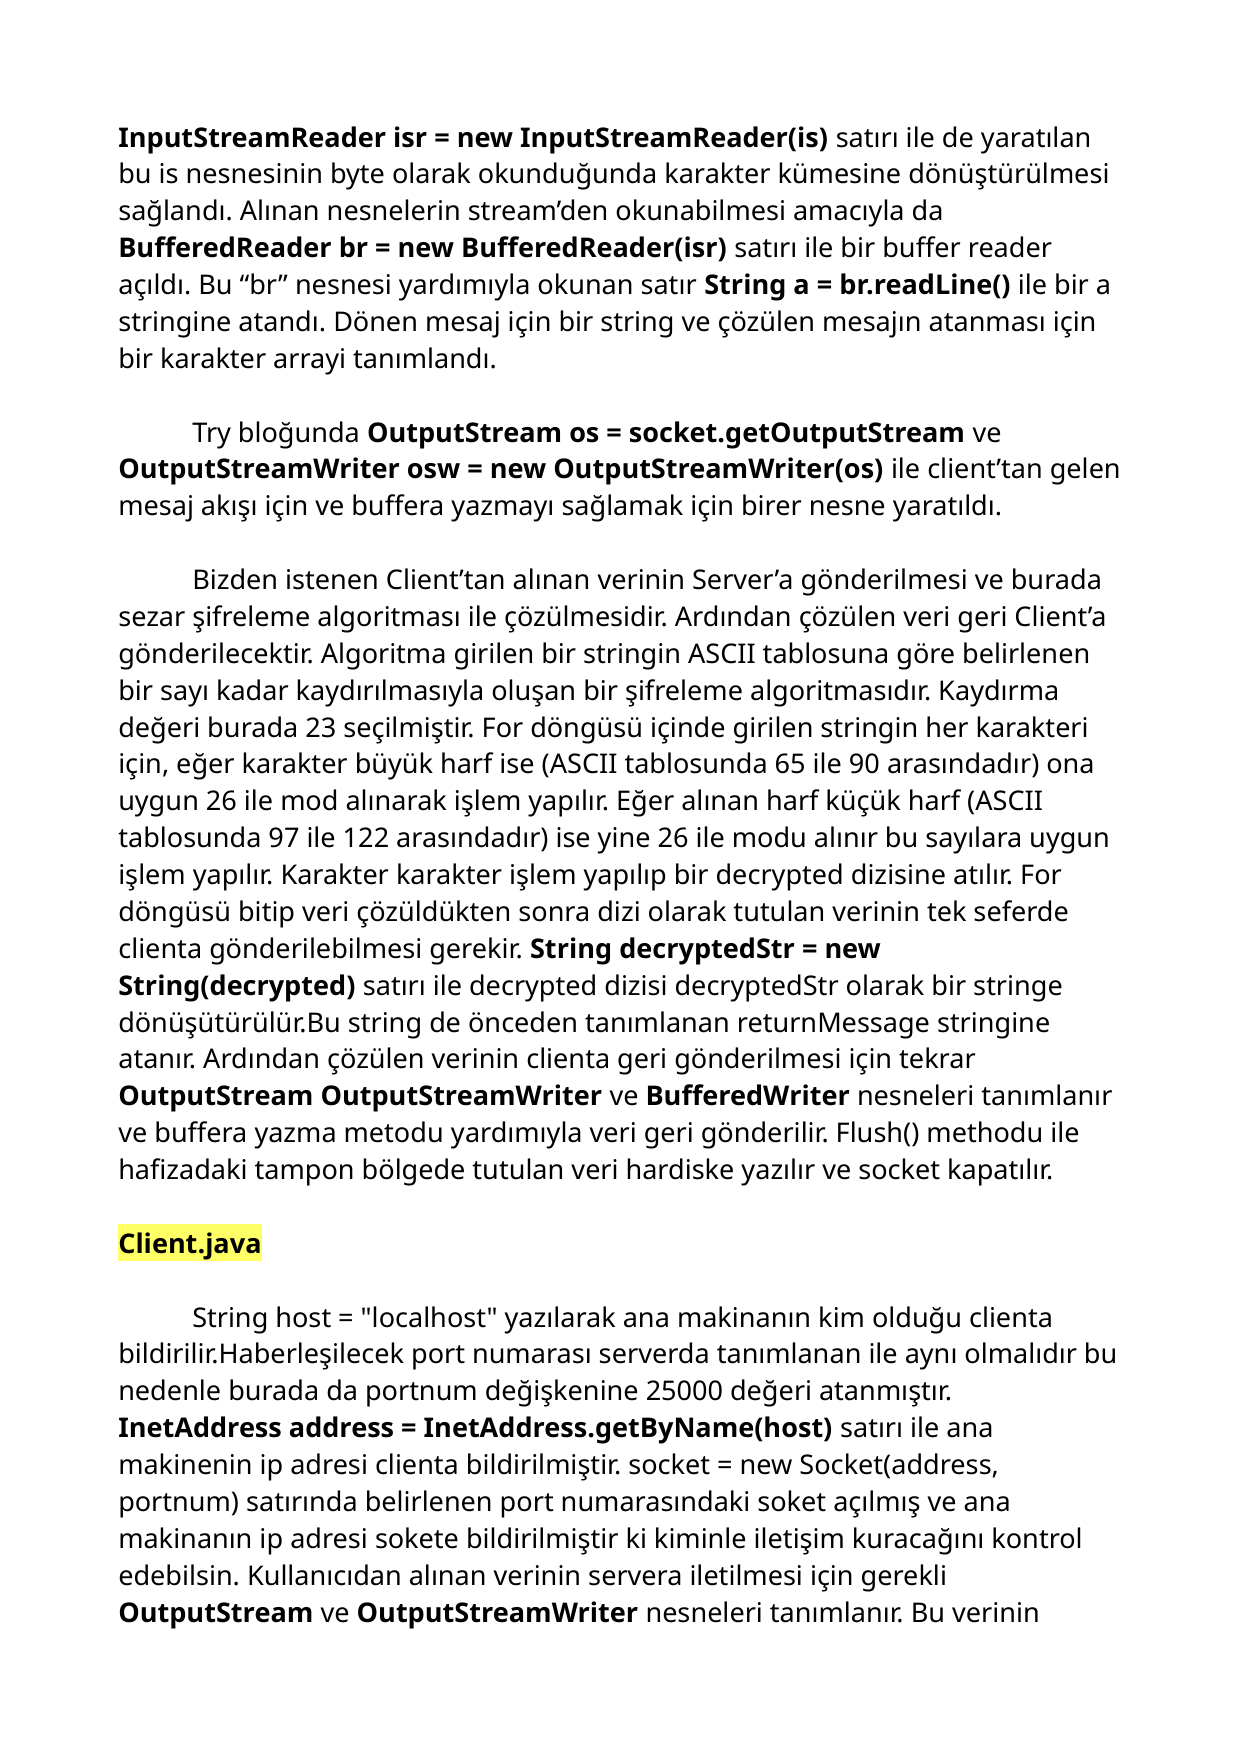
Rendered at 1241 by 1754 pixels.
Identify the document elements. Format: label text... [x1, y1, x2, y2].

text Bizden istenen Client’tan alınan verinin Server’a gönderilmesi ve burada sezar şifreleme algoritması ile çözülmesidir. Ardından çözülen veri geri Client’a gönderilecektir. Algoritma girilen bir stringin ASCII tablosuna göre belirlenen bir sayı kadar kaydırılmasıyla oluşan bir şifreleme algoritmasıdır. Kaydırma değeri burada 23 seçilmiştir. For döngüsü içinde girilen stringin her karakteri için, eğer karakter büyük harf ise (ASCII tablosunda 65 ile 90 arasındadır) ona uygun 26 ile mod alınarak işlem yapılır. Eğer alınan harf küçük harf (ASCII tablosunda 97 ile 122 arasındadır) ise yine 26 ile modu alınır bu sayılara uygun işlem yapılır. Karakter karakter işlem yapılıp bir decrypted dizisine atılır. For döngüsü bitip veri çözüldükten sonra dizi olarak tutulan verinin tek seferde clienta gönderilebilmesi gerekir. String decryptedStr = new String(decrypted) satırı ile decrypted dizisi decryptedStr olarak bir stringe dönüşütürülür.Bu string de önceden tanımlanan returnMessage stringine atanır. Ardından çözülen verinin clienta geri gönderilmesi için tekrar OutputStream OutputStreamWriter ve BufferedWriter nesneleri tanımlanır ve buffera yazma metodu yardımıyla veri geri gönderilir. Flush() methodu ile hafizadaki tampon bölgede tutulan veri hardiske yazılır ve socket kapatılır. [118, 561, 1122, 1187]
text Client.java [118, 1224, 1122, 1261]
text InputStreamReader isr = new InputStreamReader(is) satırı ile de yaratılan bu is nesnesinin byte olarak okunduğunda karakter kümesine dönüştürülmesi sağlandı. Alınan nesnelerin stream’den okunabilmesi amacıyla da BufferedReader br = new BufferedReader(isr) satırı ile bir buffer reader açıldı. Bu “br” nesnesi yardımıyla okunan satır String a = br.readLine() ile bir a stringine atandı. Dönen mesaj için bir string ve çözülen mesajın atanması için bir karakter arrayi tanımlandı. [118, 118, 1122, 376]
text Try bloğunda OutputStream os = socket.getOutputStream ve OutputStreamWriter osw = new OutputStreamWriter(os) ile client’tan gelen mesaj akışı için ve buffera yazmayı sağlamak için birer nesne yaratıldı. [118, 413, 1122, 524]
text String host = "localhost" yazılarak ana makinanın kim olduğu clienta bildirilir.Haberleşilecek port numarası serverda tanımlanan ile aynı olmalıdır bu nedenle burada da portnum değişkenine 25000 değeri atanmıştır. InetAddress address = InetAddress.getByName(host) satırı ile ana makinenin ip adresi clienta bildirilmiştir. socket = new Socket(address, portnum) satırında belirlenen port numarasındaki soket açılmış ve ana makinanın ip adresi sokete bildirilmiştir ki kiminle iletişim kuracağını kontrol edebilsin. Kullanıcıdan alınan verinin servera iletilmesi için gerekli OutputStream ve OutputStreamWriter nesneleri tanımlanır. Bu verinin [118, 1298, 1122, 1630]
